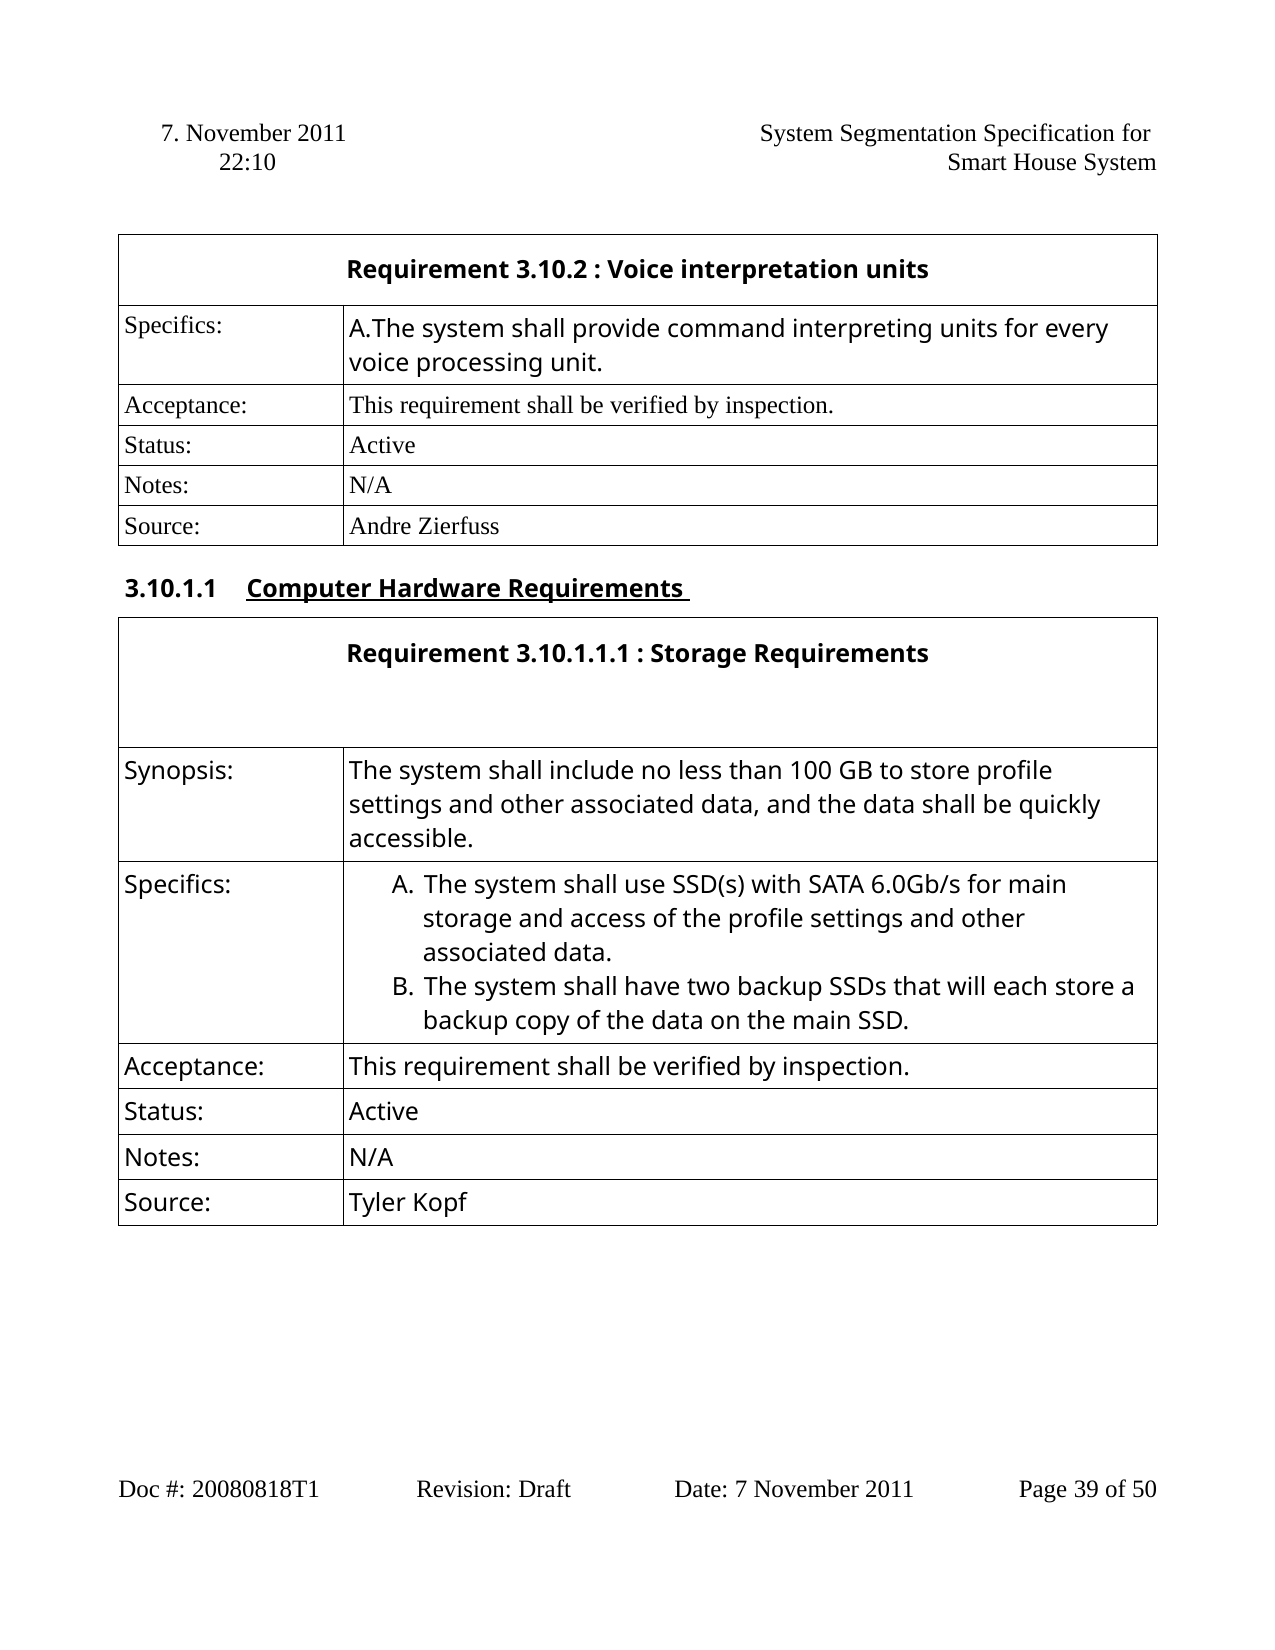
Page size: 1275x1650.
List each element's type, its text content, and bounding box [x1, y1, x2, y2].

table_cell The system shall use SSD(s) with SATA 6.0Gb/s for main storage and access of the profile settings and other associated data. The system shall have two backup SSDs that will each store a backup copy of the data on the main SSD. [344, 862, 1157, 1042]
table_cell Andre Zierfuss [344, 506, 1157, 545]
table_cell N/A [344, 1135, 1157, 1179]
table_cell Active [344, 1089, 1157, 1134]
table_cell Status: [119, 1089, 343, 1134]
table_cell Active [344, 426, 1157, 465]
table_cell Acceptance: [119, 1044, 343, 1088]
table_cell This requirement shall be verified by inspection. [344, 385, 1157, 424]
table_header Requirement 3.10.1.1.1 : Storage Requirements [119, 618, 1157, 747]
table_cell Tyler Kopf [344, 1180, 1157, 1225]
table_cell Specifics: [119, 306, 343, 384]
table_cell The system shall include no less than 100 GB to store profile settings and other associated data, and the data shall be quickly accessible. [344, 748, 1157, 861]
table_cell Notes: [119, 466, 343, 505]
table_cell Status: [119, 426, 343, 465]
table_cell Specifics: [119, 862, 343, 1042]
table_cell The system shall provide command interpreting units for every voice processing unit. [344, 306, 1157, 384]
table_header Requirement 3.10.2 : Voice interpretation units [119, 235, 1157, 304]
table_cell Synopsis: [119, 748, 343, 861]
table_cell Notes: [119, 1135, 343, 1179]
table_cell N/A [344, 466, 1157, 505]
table_cell Source: [119, 506, 343, 545]
subtitle Computer Hardware Requirements [118, 571, 1157, 604]
table_cell Source: [119, 1180, 343, 1225]
table_cell This requirement shall be verified by inspection. [344, 1044, 1157, 1088]
table_cell Acceptance: [119, 385, 343, 424]
